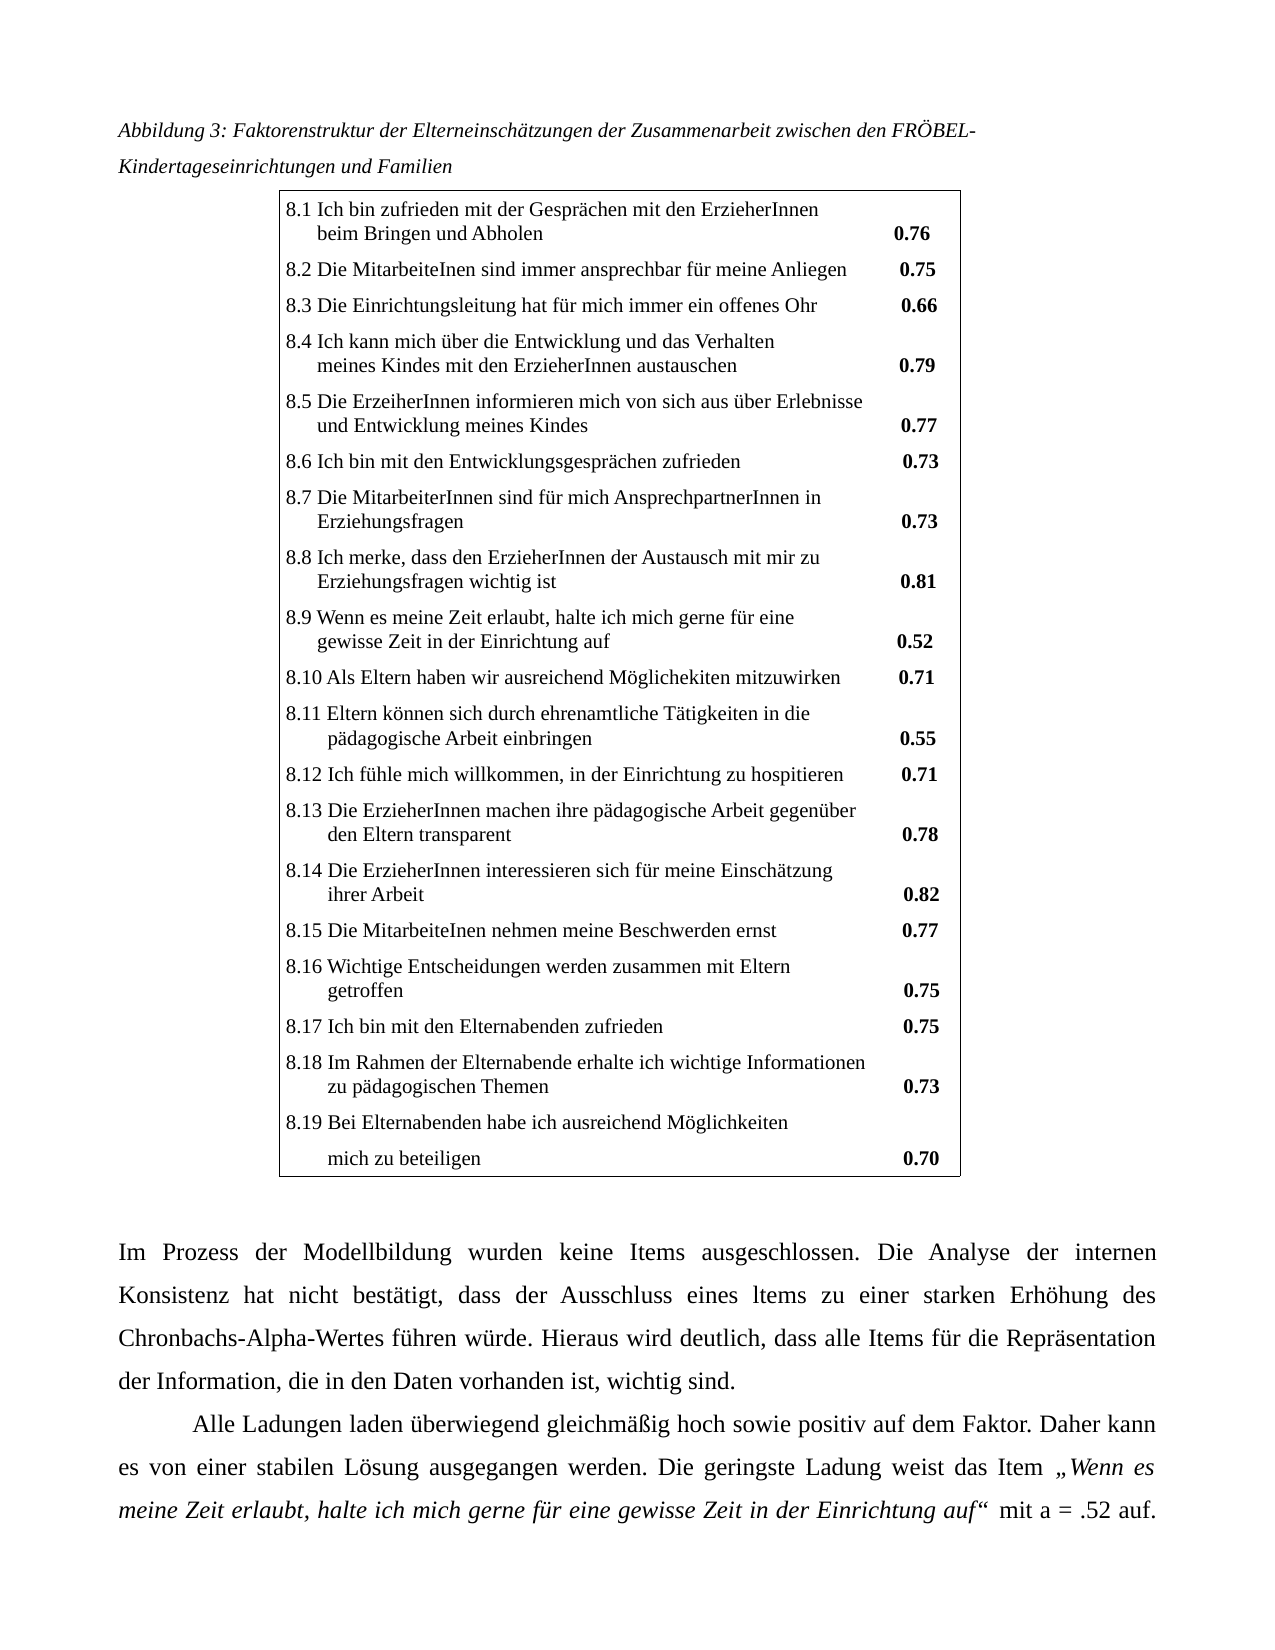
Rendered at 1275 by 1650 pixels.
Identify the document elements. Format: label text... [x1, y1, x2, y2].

table_header 8.1 Ich bin zufrieden mit der Gesprächen mit den ErzieherInnen beim Bringen und Abholen 0.76 8.2 Die MitarbeiteInen sind immer ansprechbar für meine Anliegen 0.75 8.3 Die Einrichtungsleitung hat für mich immer ein offenes Ohr 0.66 8.4 Ich kann mich über die Entwicklung und das Verhalten meines Kindes mit den ErzieherInnen austauschen 0.79 8.5 Die ErzeiherInnen informieren mich von sich aus über Erlebnisse und Entwicklung meines Kindes 0.77 8.6 Ich bin mit den Entwicklungsgesprächen zufrieden 0.73 8.7 Die MitarbeiterInnen sind für mich AnsprechpartnerInnen in Erziehungsfragen 0.73 8.8 Ich merke, dass den ErzieherInnen der Austausch mit mir zu Erziehungsfragen wichtig ist 0.81 8.9 Wenn es meine Zeit erlaubt, halte ich mich gerne für eine gewisse Zeit in der Einrichtung auf 0.52 8.10 Als Eltern haben wir ausreichend Möglichekiten mitzuwirken 0.71 8.11 Eltern können sich durch ehrenamtliche Tätigkeiten in die pädagogische Arbeit einbringen 0.55 8.12 Ich fühle mich willkommen, in der Einrichtung zu hospitieren 0.71 8.13 Die ErzieherInnen machen ihre pädagogische Arbeit gegenüber den Eltern transparent 0.78 8.14 Die ErzieherInnen interessieren sich für meine Einschätzung ihrer Arbeit 0.82 8.15 Die MitarbeiteInen nehmen meine Beschwerden ernst 0.77 8.16 Wichtige Entscheidungen werden zusammen mit Eltern getroffen 0.75 8.17 Ich bin mit den Elternabenden zufrieden 0.75 8.18 Im Rahmen der Elternabende erhalte ich wichtige Informationen zu pädagogischen Themen 0.73 8.19 Bei Elternabenden habe ich ausreichend Möglichkeiten mich zu beteiligen 0.70 [280, 191, 960, 1176]
text Alle Ladungen laden überwiegend gleichmäßig hoch sowie positiv auf dem Faktor. Daher kann es von einer stabilen Lösung ausgegangen werden. Die geringste Ladung weist das Item „Wenn es meine Zeit erlaubt, halte ich mich gerne für eine gewisse Zeit in der Einrichtung auf“ mit a = .52 auf. [118, 1409, 1157, 1524]
text Abbildung 3: Faktorenstruktur der Elterneinschätzungen der Zusammenarbeit zwischen den FRÖBEL- Kindertageseinrichtungen und Familien [118, 118, 1157, 178]
text Im Prozess der Modellbildung wurden keine Items ausgeschlossen. Die Analyse der internen Konsistenz hat nicht bestätigt, dass der Ausschluss eines ltems zu einer starken Erhöhung des Chronbachs-Alpha-Wertes führen würde. Hieraus wird deutlich, dass alle Items für die Repräsentation der Information, die in den Daten vorhanden ist, wichtig sind. [118, 1237, 1157, 1395]
